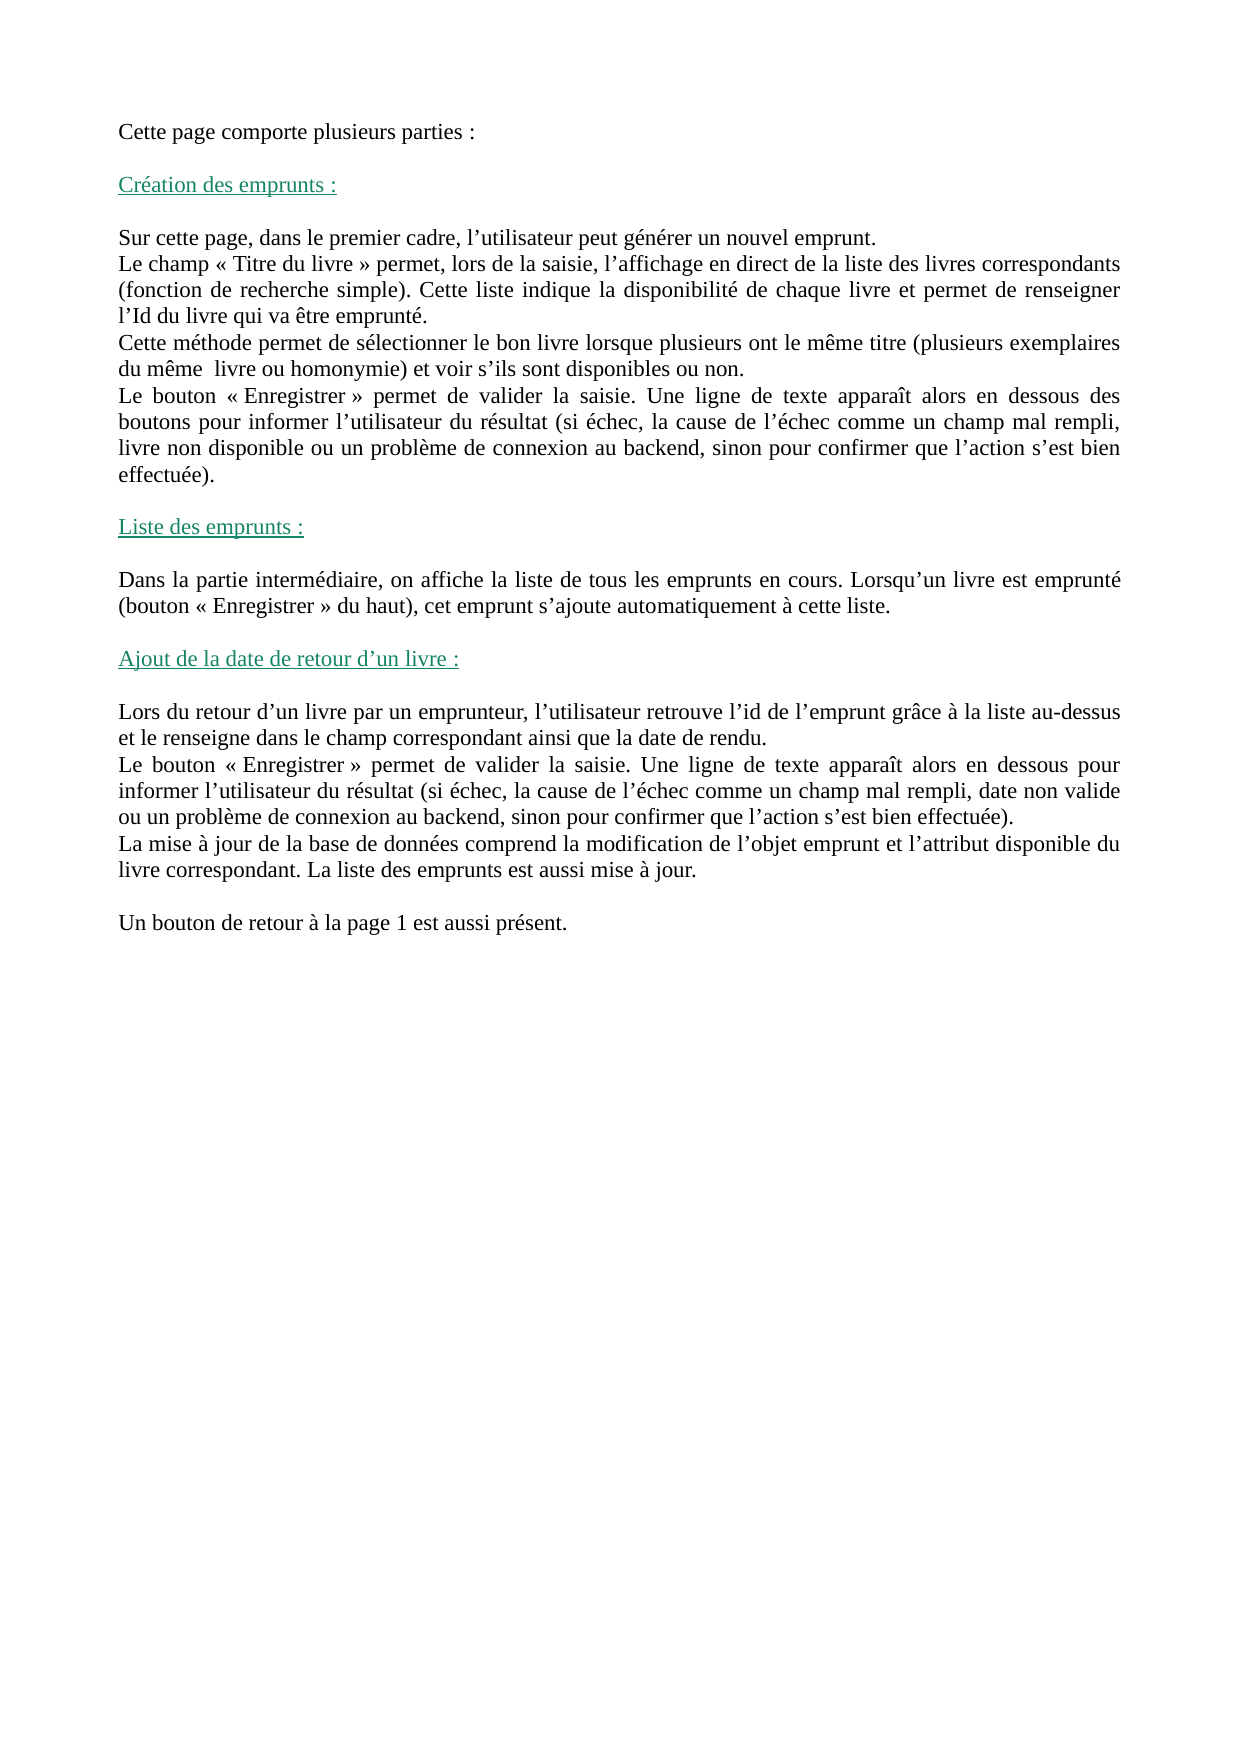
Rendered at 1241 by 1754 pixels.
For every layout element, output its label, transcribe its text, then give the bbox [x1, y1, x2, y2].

text Un bouton de retour à la page 1 est aussi présent. [118, 909, 1122, 935]
text Lors du retour d’un livre par un emprunteur, l’utilisateur retrouve l’id de l’emprunt grâce à la liste au-dessus et le renseigne dans le champ correspondant ainsi que la date de rendu. [118, 698, 1122, 751]
text Dans la partie intermédiaire, on affiche la liste de tous les emprunts en cours. Lorsqu’un livre est emprunté (bouton « Enregistrer » du haut), cet emprunt s’ajoute automatiquement à cette liste. [118, 566, 1122, 619]
text Le champ « Titre du livre » permet, lors de la saisie, l’affichage en direct de la liste des livres correspondants (fonction de recherche simple). Cette liste indique la disponibilité de chaque livre et permet de renseigner l’Id du livre qui va être emprunté. [118, 250, 1122, 329]
text La mise à jour de la base de données comprend la modification de l’objet emprunt et l’attribut disponible du livre correspondant. La liste des emprunts est aussi mise à jour. [118, 830, 1122, 882]
text Cette méthode permet de sélectionner le bon livre lorsque plusieurs ont le même titre (plusieurs exemplaires du même livre ou homonymie) et voir s’ils sont disponibles ou non. [118, 329, 1122, 382]
text Liste des emprunts : [118, 513, 1122, 540]
text Ajout de la date de retour d’un livre : [118, 645, 1122, 672]
text Le bouton « Enregistrer » permet de valider la saisie. Une ligne de texte apparaît alors en dessous des boutons pour informer l’utilisateur du résultat (si échec, la cause de l’échec comme un champ mal rempli, livre non disponible ou un problème de connexion au backend, sinon pour confirmer que l’action s’est bien effectuée). [118, 382, 1122, 487]
text Création des emprunts : [118, 171, 1122, 197]
text Sur cette page, dans le premier cadre, l’utilisateur peut générer un nouvel emprunt. [118, 223, 1122, 250]
text Le bouton « Enregistrer » permet de valider la saisie. Une ligne de texte apparaît alors en dessous pour informer l’utilisateur du résultat (si échec, la cause de l’échec comme un champ mal rempli, date non valide ou un problème de connexion au backend, sinon pour confirmer que l’action s’est bien effectuée). [118, 751, 1122, 830]
text Cette page comporte plusieurs parties : [118, 118, 1122, 144]
